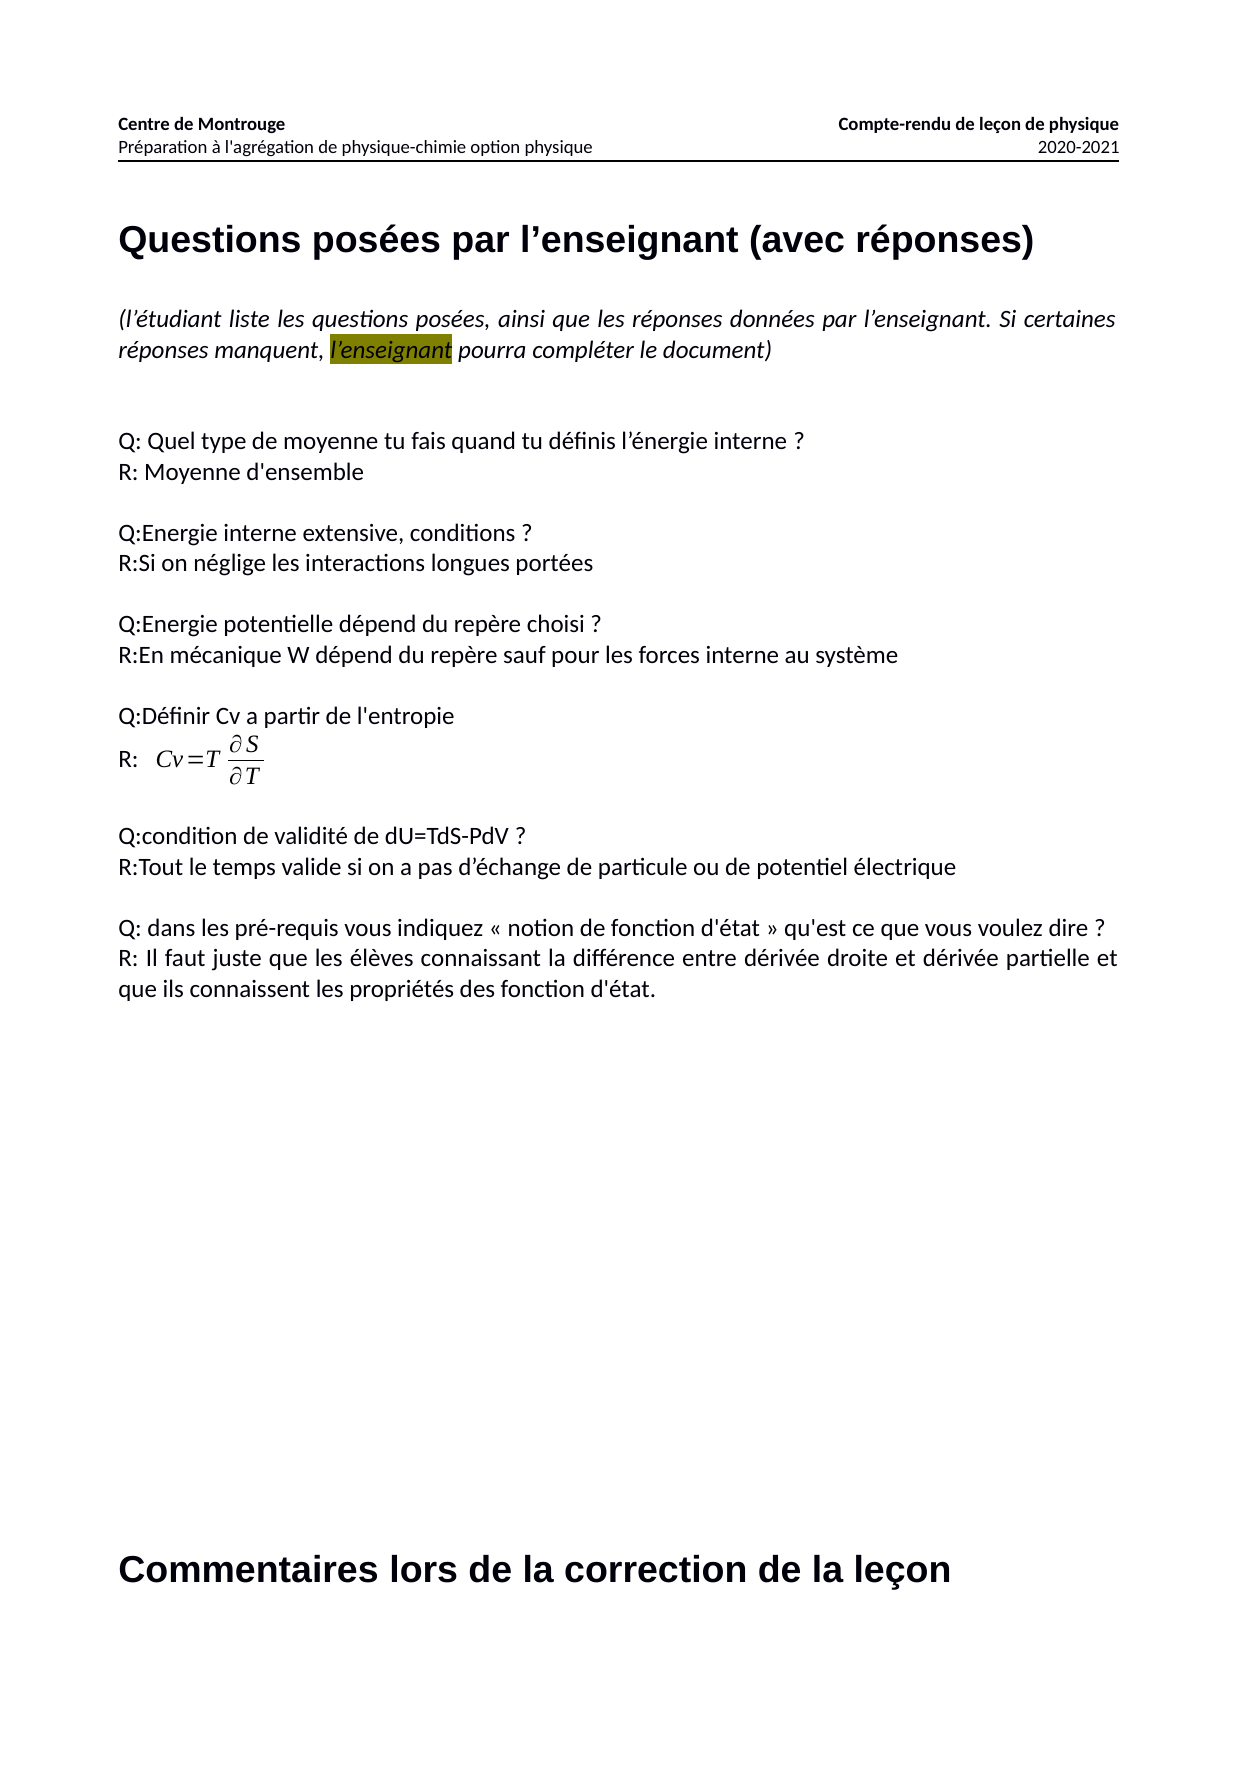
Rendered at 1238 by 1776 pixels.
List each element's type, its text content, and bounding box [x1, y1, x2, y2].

text Q: dans les pré-requis vous indiquez « notion de fonction d'état » qu'est ce que vous voulez dire ? [118, 912, 1119, 942]
text Q: Quel type de moyenne tu fais quand tu définis l’énergie interne ? [118, 425, 1119, 456]
text Q:Définir Cv a partir de l'entropie [118, 700, 1119, 731]
subtitle Commentaires lors de la correction de la leçon [118, 1547, 1119, 1590]
text Q:condition de validité de dU=TdS-PdV ? [118, 820, 1119, 851]
text R:En mécanique W dépend du repère sauf pour les forces interne au système [118, 639, 1119, 669]
subtitle Questions posées par l’enseignant (avec réponses) [118, 217, 1119, 260]
text Q:Energie potentielle dépend du repère choisi ? [118, 608, 1119, 639]
text R: Moyenne d'ensemble [118, 456, 1119, 486]
text R: [118, 731, 1119, 789]
text R:Tout le temps valide si on a pas d’échange de particule ou de potentiel électrique [118, 851, 1119, 881]
text (l’étudiant liste les questions posées, ainsi que les réponses données par l’enseignant. Si certaines réponses manquent, l’enseignant pourra compléter le document) [118, 303, 1119, 364]
text R:Si on néglige les interactions longues portées [118, 547, 1119, 578]
text Q:Energie interne extensive, conditions ? [118, 517, 1119, 547]
text R: Il faut juste que les élèves connaissant la différence entre dérivée droite et dérivée partielle et que ils connaissent les propriétés des fonction d'état. [118, 942, 1119, 1003]
